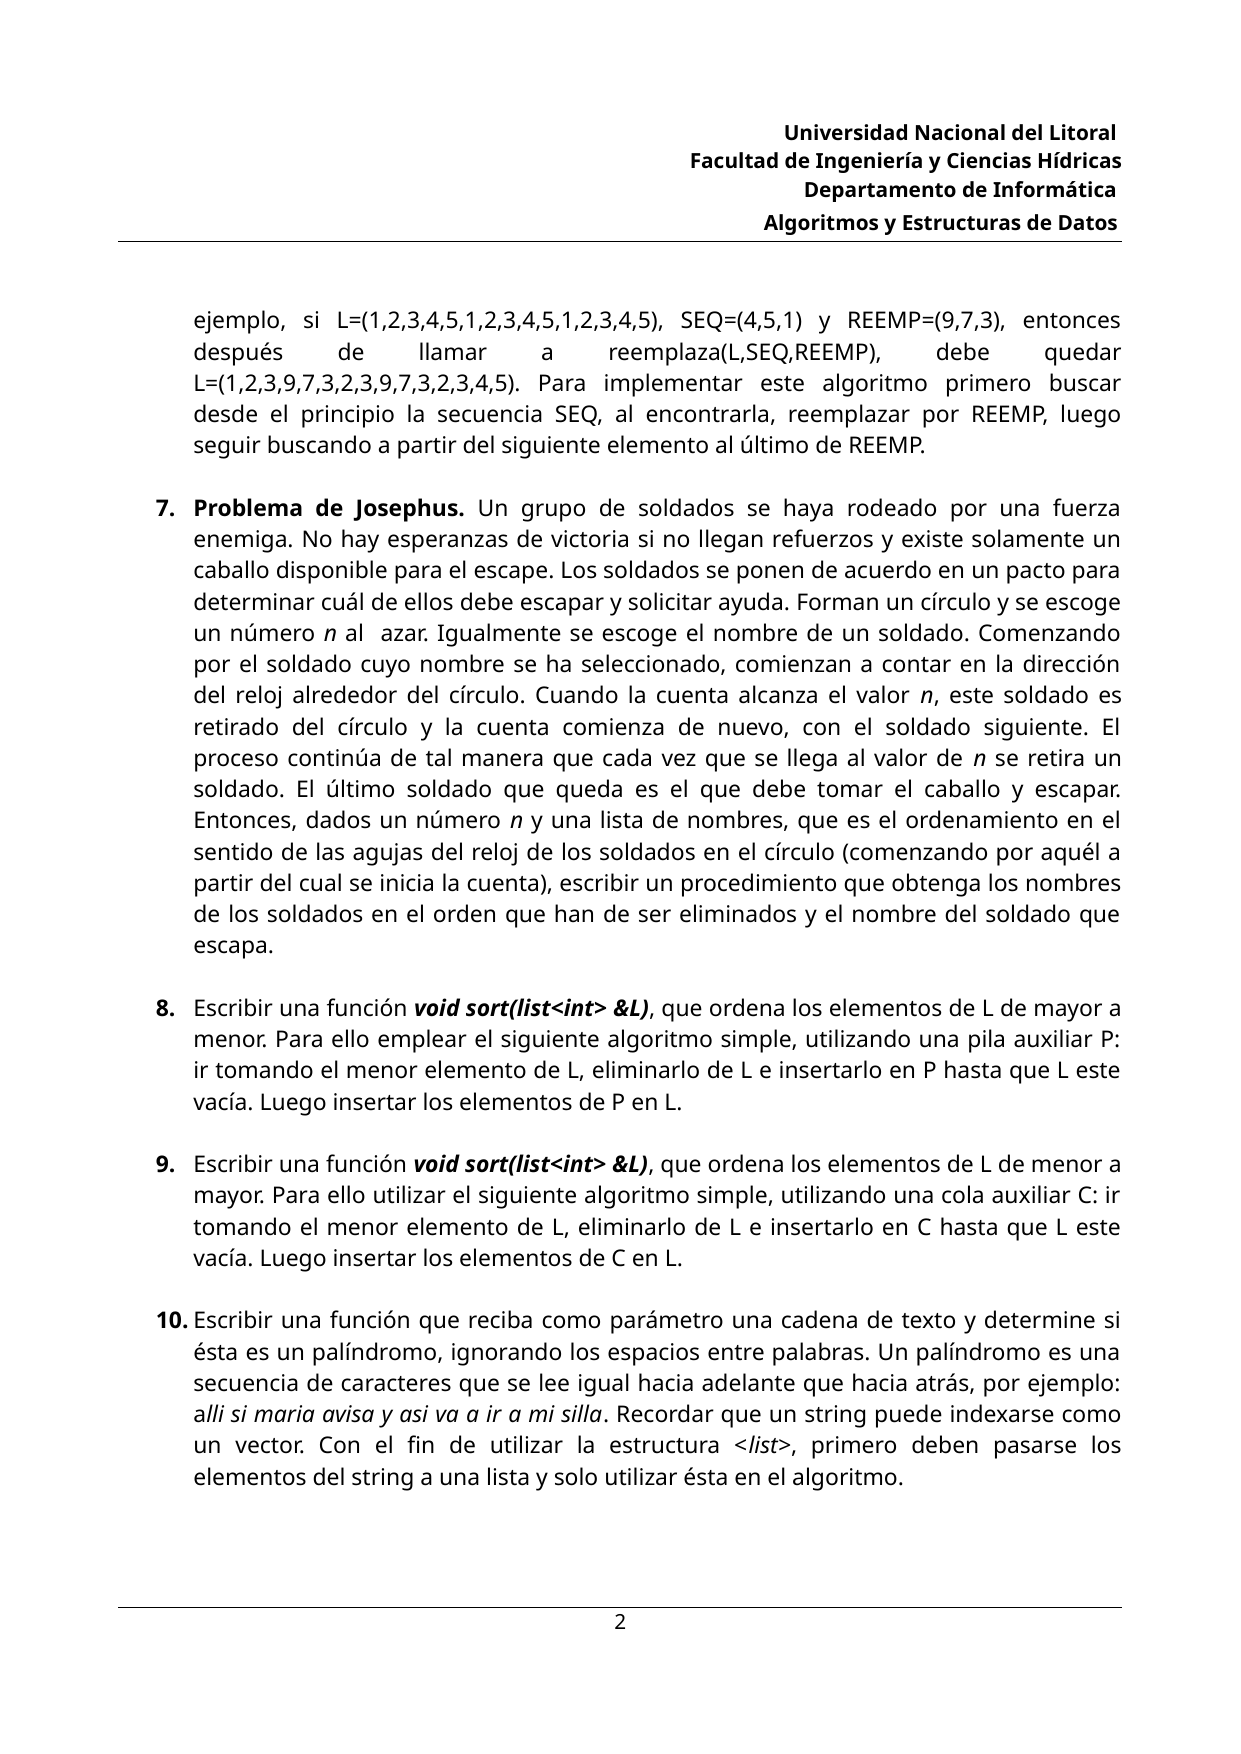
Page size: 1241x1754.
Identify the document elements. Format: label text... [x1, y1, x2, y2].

list Escribir una función void sort(list<int> &L), que ordena los elementos de L de mayor a menor. Para ello emplear el siguiente algoritmo simple, utilizando una pila auxiliar P: ir tomando el menor elemento de L, eliminarlo de L e insertarlo en P hasta que L este vacía. Luego insertar los elementos de P en L. [156, 992, 1122, 1117]
list ejemplo, si L=(1,2,3,4,5,1,2,3,4,5,1,2,3,4,5), SEQ=(4,5,1) y REEMP=(9,7,3), entonces después de llamar a reemplaza(L,SEQ,REEMP), debe quedar L=(1,2,3,9,7,3,2,3,9,7,3,2,3,4,5). Para implementar este algoritmo primero buscar desde el principio la secuencia SEQ, al encontrarla, reemplazar por REEMP, luego seguir buscando a partir del siguiente elemento al último de REEMP. [156, 304, 1122, 461]
list Problema de Josephus. Un grupo de soldados se haya rodeado por una fuerza enemiga. No hay esperanzas de victoria si no llegan refuerzos y existe solamente un caballo disponible para el escape. Los soldados se ponen de acuerdo en un pacto para determinar cuál de ellos debe escapar y solicitar ayuda. Forman un círculo y se escoge un número n al azar. Igualmente se escoge el nombre de un soldado. Comenzando por el soldado cuyo nombre se ha seleccionado, comienzan a contar en la dirección del reloj alrededor del círculo. Cuando la cuenta alcanza el valor n, este soldado es retirado del círculo y la cuenta comienza de nuevo, con el soldado siguiente. El proceso continúa de tal manera que cada vez que se llega al valor de n se retira un soldado. El último soldado que queda es el que debe tomar el caballo y escapar. Entonces, dados un número n y una lista de nombres, que es el ordenamiento en el sentido de las agujas del reloj de los soldados en el círculo (comenzando por aquél a partir del cual se inicia la cuenta), escribir un procedimiento que obtenga los nombres de los soldados en el orden que han de ser eliminados y el nombre del soldado que escapa. [156, 492, 1122, 961]
list Escribir una función void sort(list<int> &L), que ordena los elementos de L de menor a mayor. Para ello utilizar el siguiente algoritmo simple, utilizando una cola auxiliar C: ir tomando el menor elemento de L, eliminarlo de L e insertarlo en C hasta que L este vacía. Luego insertar los elementos de C en L. [156, 1148, 1122, 1273]
list Escribir una función que reciba como parámetro una cadena de texto y determine si ésta es un palíndromo, ignorando los espacios entre palabras. Un palíndromo es una secuencia de caracteres que se lee igual hacia adelante que hacia atrás, por ejemplo: alli si maria avisa y asi va a ir a mi silla. Recordar que un string puede indexarse como un vector. Con el fin de utilizar la estructura <list>, primero deben pasarse los elementos del string a una lista y solo utilizar ésta en el algoritmo. [156, 1304, 1122, 1492]
